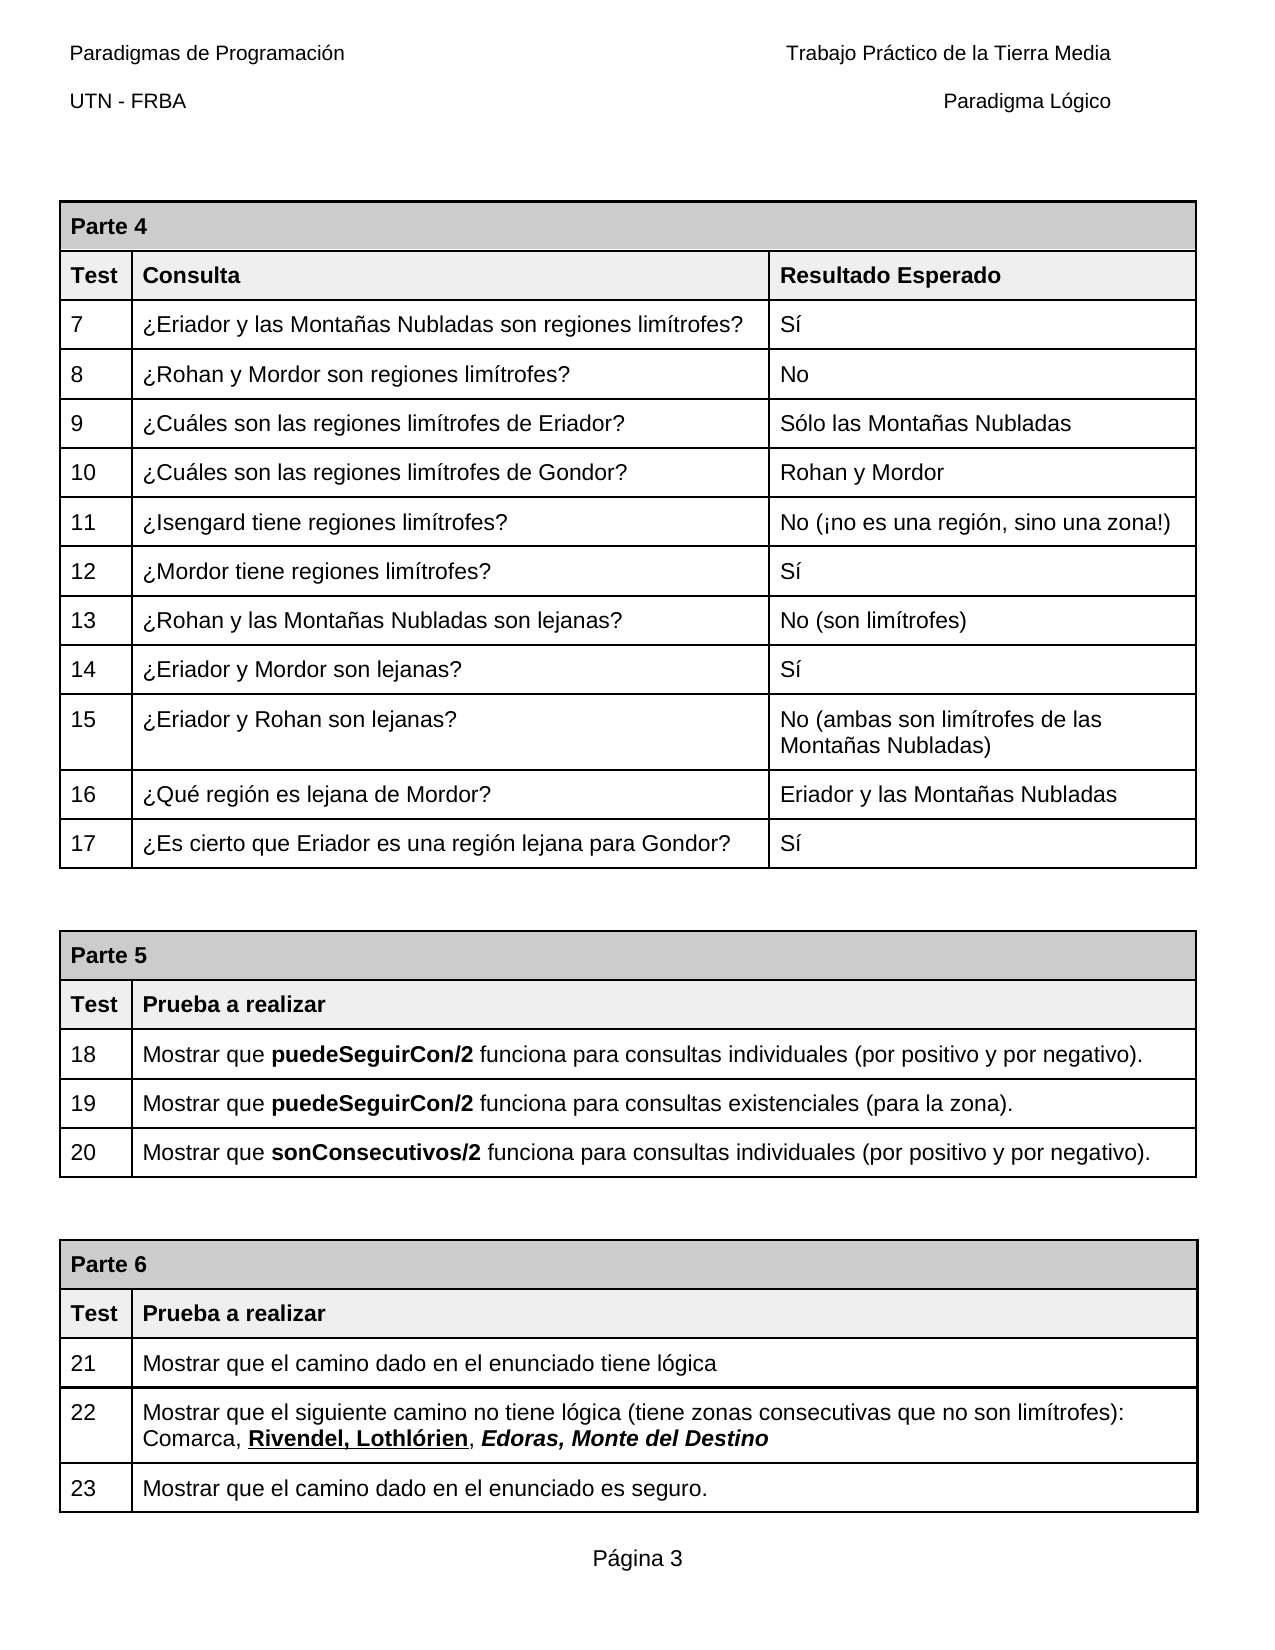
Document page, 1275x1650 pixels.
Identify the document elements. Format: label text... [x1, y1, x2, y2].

table_cell ¿Rohan y Mordor son regiones limítrofes? [133, 350, 768, 397]
table_cell 18 [61, 1030, 131, 1077]
table_cell Test [61, 252, 131, 299]
table_cell Prueba a realizar [133, 1290, 1196, 1337]
table_cell 10 [61, 449, 131, 496]
table_cell 7 [61, 301, 131, 348]
table_cell ¿Mordor tiene regiones limítrofes? [133, 547, 768, 594]
table_cell 21 [61, 1339, 131, 1386]
table_cell Resultado Esperado [770, 252, 1195, 299]
table_cell Sí [770, 820, 1195, 867]
table_cell 13 [61, 597, 131, 644]
table_cell ¿Eriador y las Montañas Nubladas son regiones limítrofes? [133, 301, 768, 348]
table_cell No [770, 350, 1195, 397]
table_cell Sí [770, 301, 1195, 348]
table_cell ¿Cuáles son las regiones limítrofes de Eriador? [133, 400, 768, 447]
table_cell 22 [61, 1389, 131, 1462]
table_cell Mostrar que el siguiente camino no tiene lógica (tiene zonas consecutivas que no son limítrofes): Comarca, Rivendel, Lothlórien, Edoras, Monte del Destino [133, 1389, 1196, 1462]
table_cell Prueba a realizar [133, 981, 1195, 1028]
table_cell 16 [61, 771, 131, 818]
table_cell 14 [61, 646, 131, 693]
table_cell Sí [770, 646, 1195, 693]
table_cell ¿Rohan y las Montañas Nubladas son lejanas? [133, 597, 768, 644]
table_cell ¿Eriador y Mordor son lejanas? [133, 646, 768, 693]
table_cell 20 [61, 1129, 131, 1176]
table_cell 15 [61, 695, 131, 769]
table_cell Test [61, 1290, 131, 1337]
table_cell Test [61, 981, 131, 1028]
table_cell 9 [61, 400, 131, 447]
table_cell 12 [61, 547, 131, 594]
table_cell Mostrar que el camino dado en el enunciado tiene lógica [133, 1339, 1196, 1386]
table_cell Mostrar que el camino dado en el enunciado es seguro. [133, 1464, 1196, 1511]
table_cell ¿Qué región es lejana de Mordor? [133, 771, 768, 818]
table_cell Mostrar que puedeSeguirCon/2 funciona para consultas individuales (por positivo y por negativo). [133, 1030, 1195, 1077]
table_header Parte 6 [61, 1241, 1196, 1288]
table_cell Consulta [133, 252, 768, 299]
table_cell 11 [61, 498, 131, 545]
table_cell 19 [61, 1080, 131, 1127]
table_cell No (ambas son limítrofes de las Montañas Nubladas) [770, 695, 1195, 769]
table_cell ¿Cuáles son las regiones limítrofes de Gondor? [133, 449, 768, 496]
table_cell No (son limítrofes) [770, 597, 1195, 644]
table_header Parte 4 [61, 203, 1195, 249]
table_header Parte 5 [61, 932, 1195, 979]
table_cell ¿Eriador y Rohan son lejanas? [133, 695, 768, 769]
table_cell Mostrar que sonConsecutivos/2 funciona para consultas individuales (por positivo y por negativo). [133, 1129, 1195, 1176]
table_cell ¿Es cierto que Eriador es una región lejana para Gondor? [133, 820, 768, 867]
table_cell Rohan y Mordor [770, 449, 1195, 496]
table_cell Mostrar que puedeSeguirCon/2 funciona para consultas existenciales (para la zona). [133, 1080, 1195, 1127]
table_cell Sólo las Montañas Nubladas [770, 400, 1195, 447]
table_cell 17 [61, 820, 131, 867]
table_cell Eriador y las Montañas Nubladas [770, 771, 1195, 818]
table_cell ¿Isengard tiene regiones limítrofes? [133, 498, 768, 545]
table_cell 23 [61, 1464, 131, 1511]
table_cell Sí [770, 547, 1195, 594]
table_cell No (¡no es una región, sino una zona!) [770, 498, 1195, 545]
table_cell 8 [61, 350, 131, 397]
